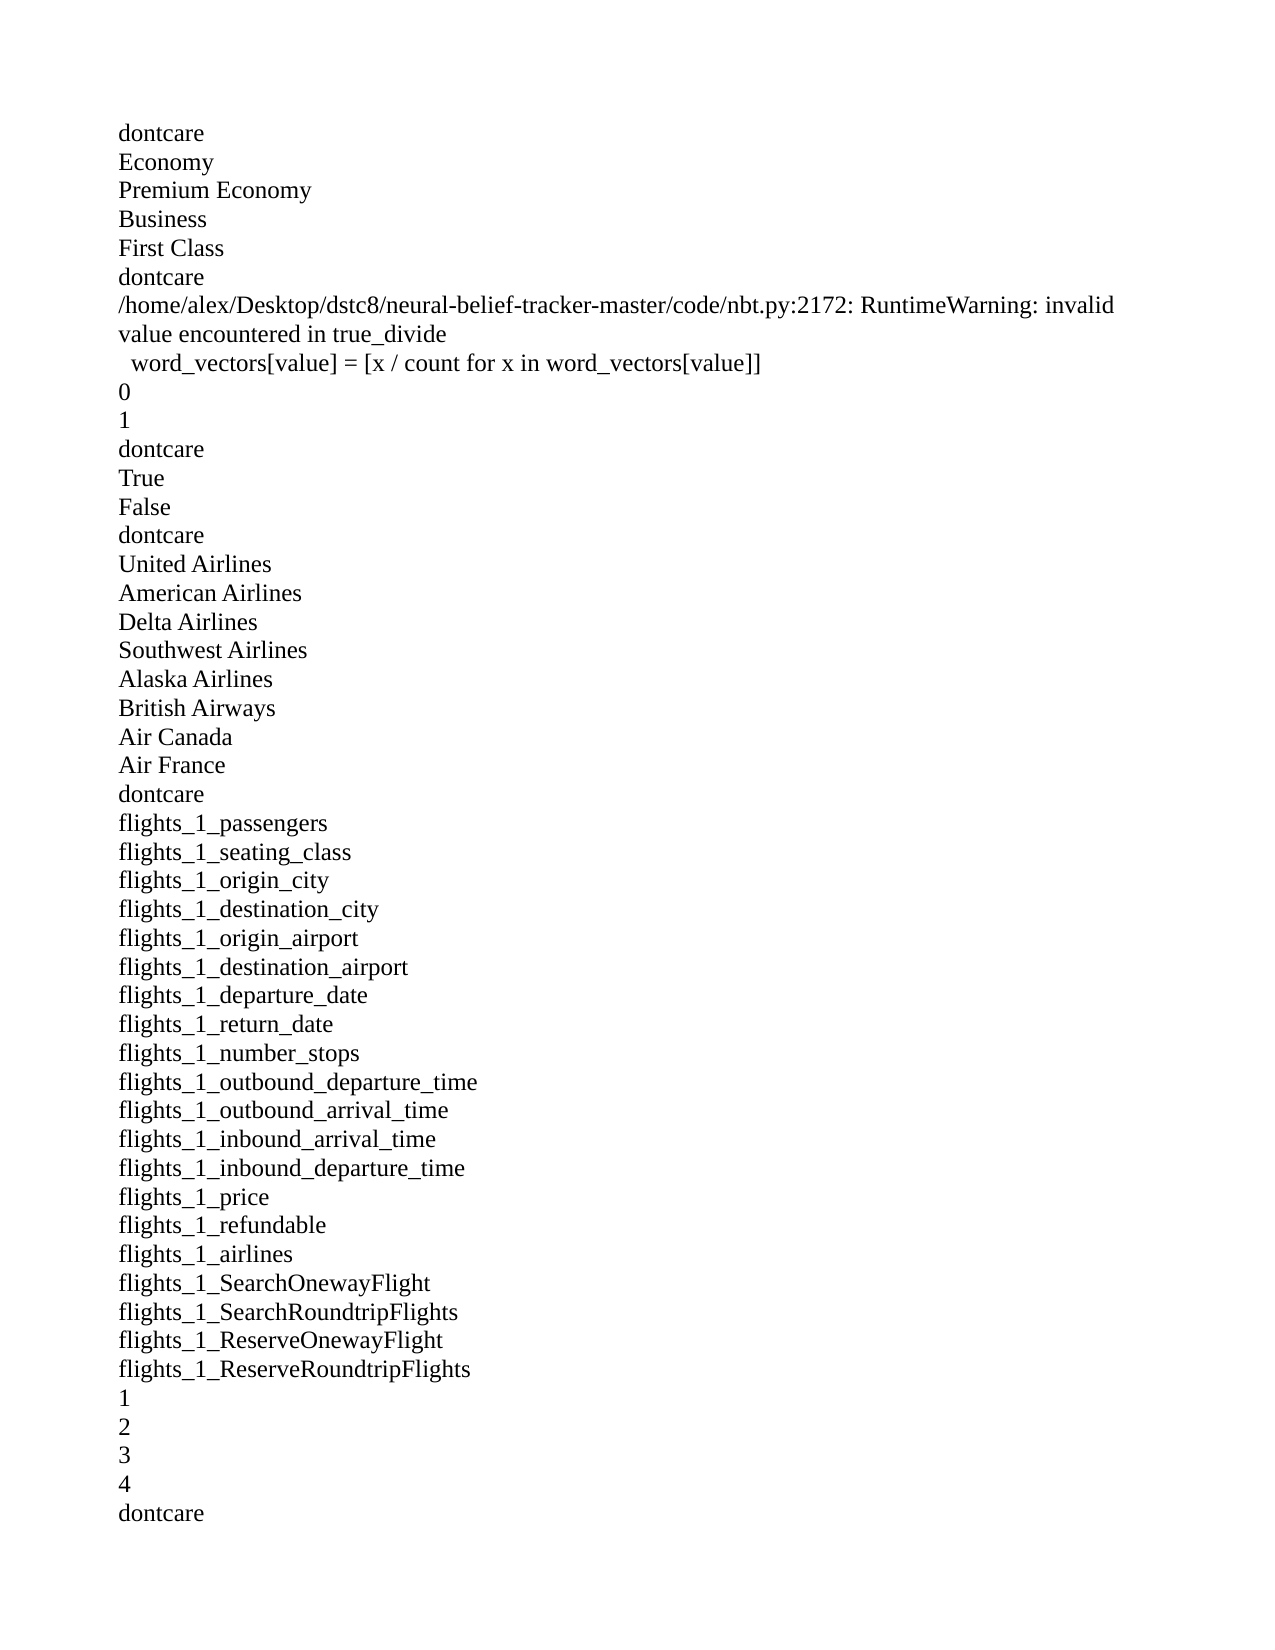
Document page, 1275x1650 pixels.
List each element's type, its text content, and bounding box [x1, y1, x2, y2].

text flights_1_seating_class [118, 837, 1157, 866]
text 2 [118, 1412, 1157, 1441]
text flights_1_SearchOnewayFlight [118, 1268, 1157, 1297]
text dontcare [118, 779, 1157, 808]
text 1 [118, 1383, 1157, 1412]
text 1 [118, 406, 1157, 434]
text flights_1_ReserveRoundtripFlights [118, 1354, 1157, 1383]
text flights_1_departure_date [118, 981, 1157, 1009]
text Economy [118, 147, 1157, 176]
text 0 [118, 377, 1157, 406]
text /home/alex/Desktop/dstc8/neural-belief-tracker-master/code/nbt.py:2172: RuntimeWarning: invalid value encountered in true_divide [118, 291, 1157, 348]
text flights_1_price [118, 1182, 1157, 1211]
text Premium Economy [118, 176, 1157, 204]
text 3 [118, 1441, 1157, 1469]
text Delta Airlines [118, 607, 1157, 636]
text American Airlines [118, 578, 1157, 607]
text Alaska Airlines [118, 664, 1157, 693]
text flights_1_refundable [118, 1211, 1157, 1239]
text dontcare [118, 118, 1157, 147]
text dontcare [118, 521, 1157, 549]
text flights_1_outbound_departure_time [118, 1067, 1157, 1096]
text Southwest Airlines [118, 636, 1157, 664]
text flights_1_passengers [118, 808, 1157, 837]
text 4 [118, 1469, 1157, 1498]
text flights_1_origin_airport [118, 923, 1157, 952]
text True [118, 463, 1157, 492]
text First Class [118, 233, 1157, 262]
text dontcare [118, 262, 1157, 291]
text flights_1_outbound_arrival_time [118, 1096, 1157, 1124]
text Business [118, 204, 1157, 233]
text flights_1_destination_airport [118, 952, 1157, 981]
text Air Canada [118, 722, 1157, 751]
text flights_1_number_stops [118, 1038, 1157, 1067]
text word_vectors[value] = [x / count for x in word_vectors[value]] [118, 348, 1157, 377]
text United Airlines [118, 549, 1157, 578]
text Air France [118, 751, 1157, 779]
text flights_1_ReserveOnewayFlight [118, 1326, 1157, 1354]
text flights_1_destination_city [118, 894, 1157, 923]
text flights_1_return_date [118, 1009, 1157, 1038]
text dontcare [118, 1498, 1157, 1527]
text flights_1_origin_city [118, 866, 1157, 894]
text flights_1_inbound_arrival_time [118, 1124, 1157, 1153]
text False [118, 492, 1157, 521]
text flights_1_SearchRoundtripFlights [118, 1297, 1157, 1326]
text dontcare [118, 434, 1157, 463]
text flights_1_inbound_departure_time [118, 1153, 1157, 1182]
text British Airways [118, 693, 1157, 722]
text flights_1_airlines [118, 1239, 1157, 1268]
